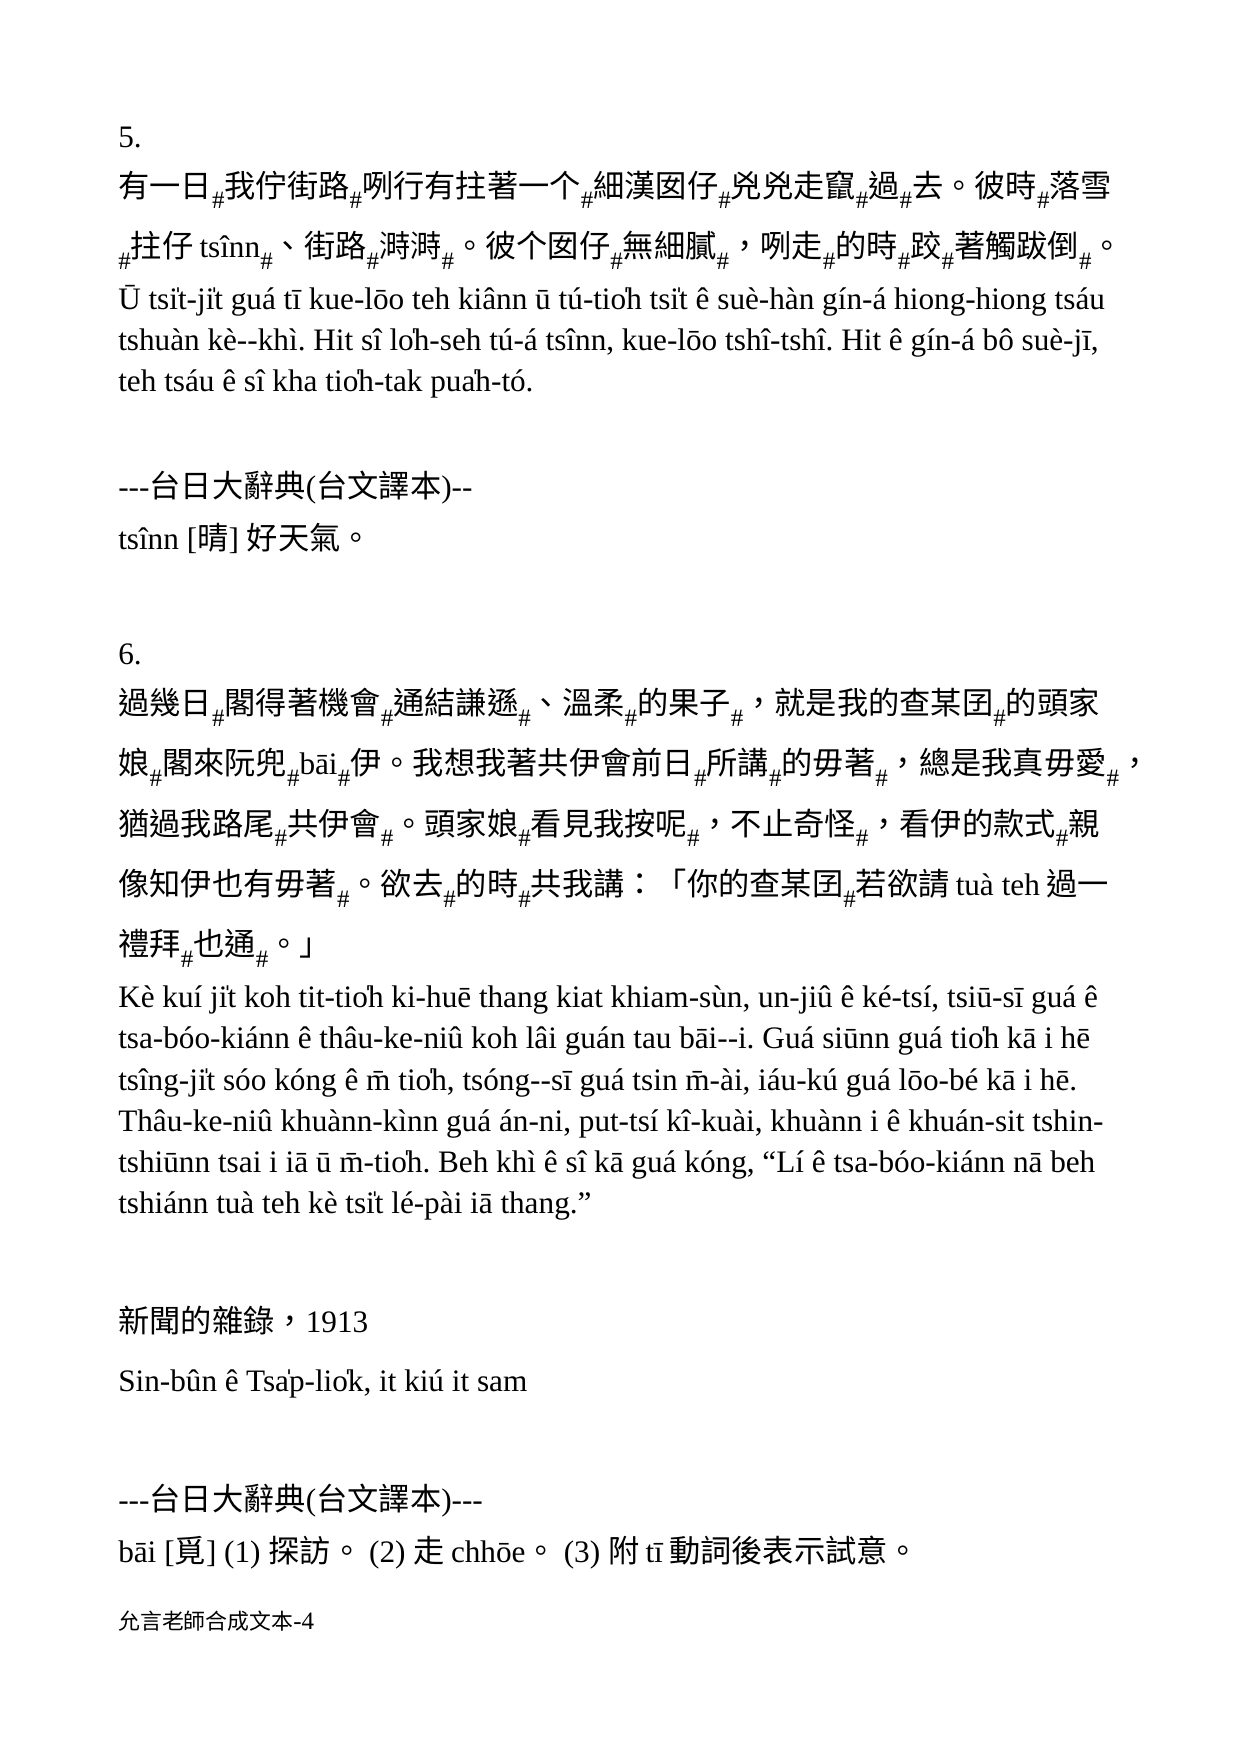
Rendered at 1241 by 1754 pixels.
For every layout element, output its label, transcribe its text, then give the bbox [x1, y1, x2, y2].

text 6. 過幾日#閣得著機會#通結謙遜#、溫柔#的果子#，就是我的查某囝#的頭家娘#閣來阮兜#bāi#伊。我想我著共伊會前日#所講#的毋著#，總是我真毋愛#，猶過我路尾#共伊會#。頭家娘#看見我按呢#，不止奇怪#，看伊的款式#親像知伊也有毋著#。欲去#的時#共我講：「你的查某囝#若欲請tuà teh過一禮拜#也通#。」 Kè kuí ji̍t koh tit-tio̍h ki-huē thang kiat khiam-sùn, un-jiû ê ké-tsí, tsiū-sī guá ê tsa-bóo-kiánn ê thâu-ke-niû koh lâi guán tau bāi--i. Guá siūnn guá tio̍h kā i hē tsîng-ji̍t sóo kóng ê m̄ tio̍h, tsóng--sī guá tsin m̄-ài, iáu-kú guá lōo-bé kā i hē. Thâu-ke-niû khuànn-kìnn guá án-ni, put-tsí kî-kuài, khuànn i ê khuán-sit tshin-tshiūnn tsai i iā ū m̄-tio̍h. Beh khì ê sî kā guá kóng, “Lí ê tsa-bóo-kiánn nā beh tshiánn tuà teh kè tsi̍t lé-pài iā thang.” [118, 635, 1122, 1220]
text ---台日大辭典(台文譯本)--- bāi [覓] (1) 探訪。 (2) 走chhōe。 (3) 附tī動詞後表示試意。 [118, 1474, 1122, 1572]
text ---台日大辭典(台文譯本)-- tsînn [晴] 好天氣。 [118, 418, 1122, 558]
text Sin-bûn ê Tsa̍p-lio̍k, it kiú it sam [118, 1363, 1122, 1399]
text 5. 有一日#我佇街路#咧行有拄著一个#細漢囡仔#兇兇走竄#過#去。彼時#落雪#拄仔tsînn#、街路#溡溡#。彼个囡仔#無細膩#，咧走#的時#跤#著觸跋倒#。 Ū tsi̍t-ji̍t guá tī kue-lōo teh kiânn ū tú-tio̍h tsi̍t ê suè-hàn gín-á hiong-hiong tsáu tshuàn kè--khì. Hit sî lo̍h-seh tú-á tsînn, kue-lōo tshî-tshî. Hit ê gín-á bô suè-jī, teh tsáu ê sî kha tio̍h-tak pua̍h-tó. [118, 118, 1122, 398]
text 新聞的雜錄，1913 [118, 1296, 1122, 1341]
